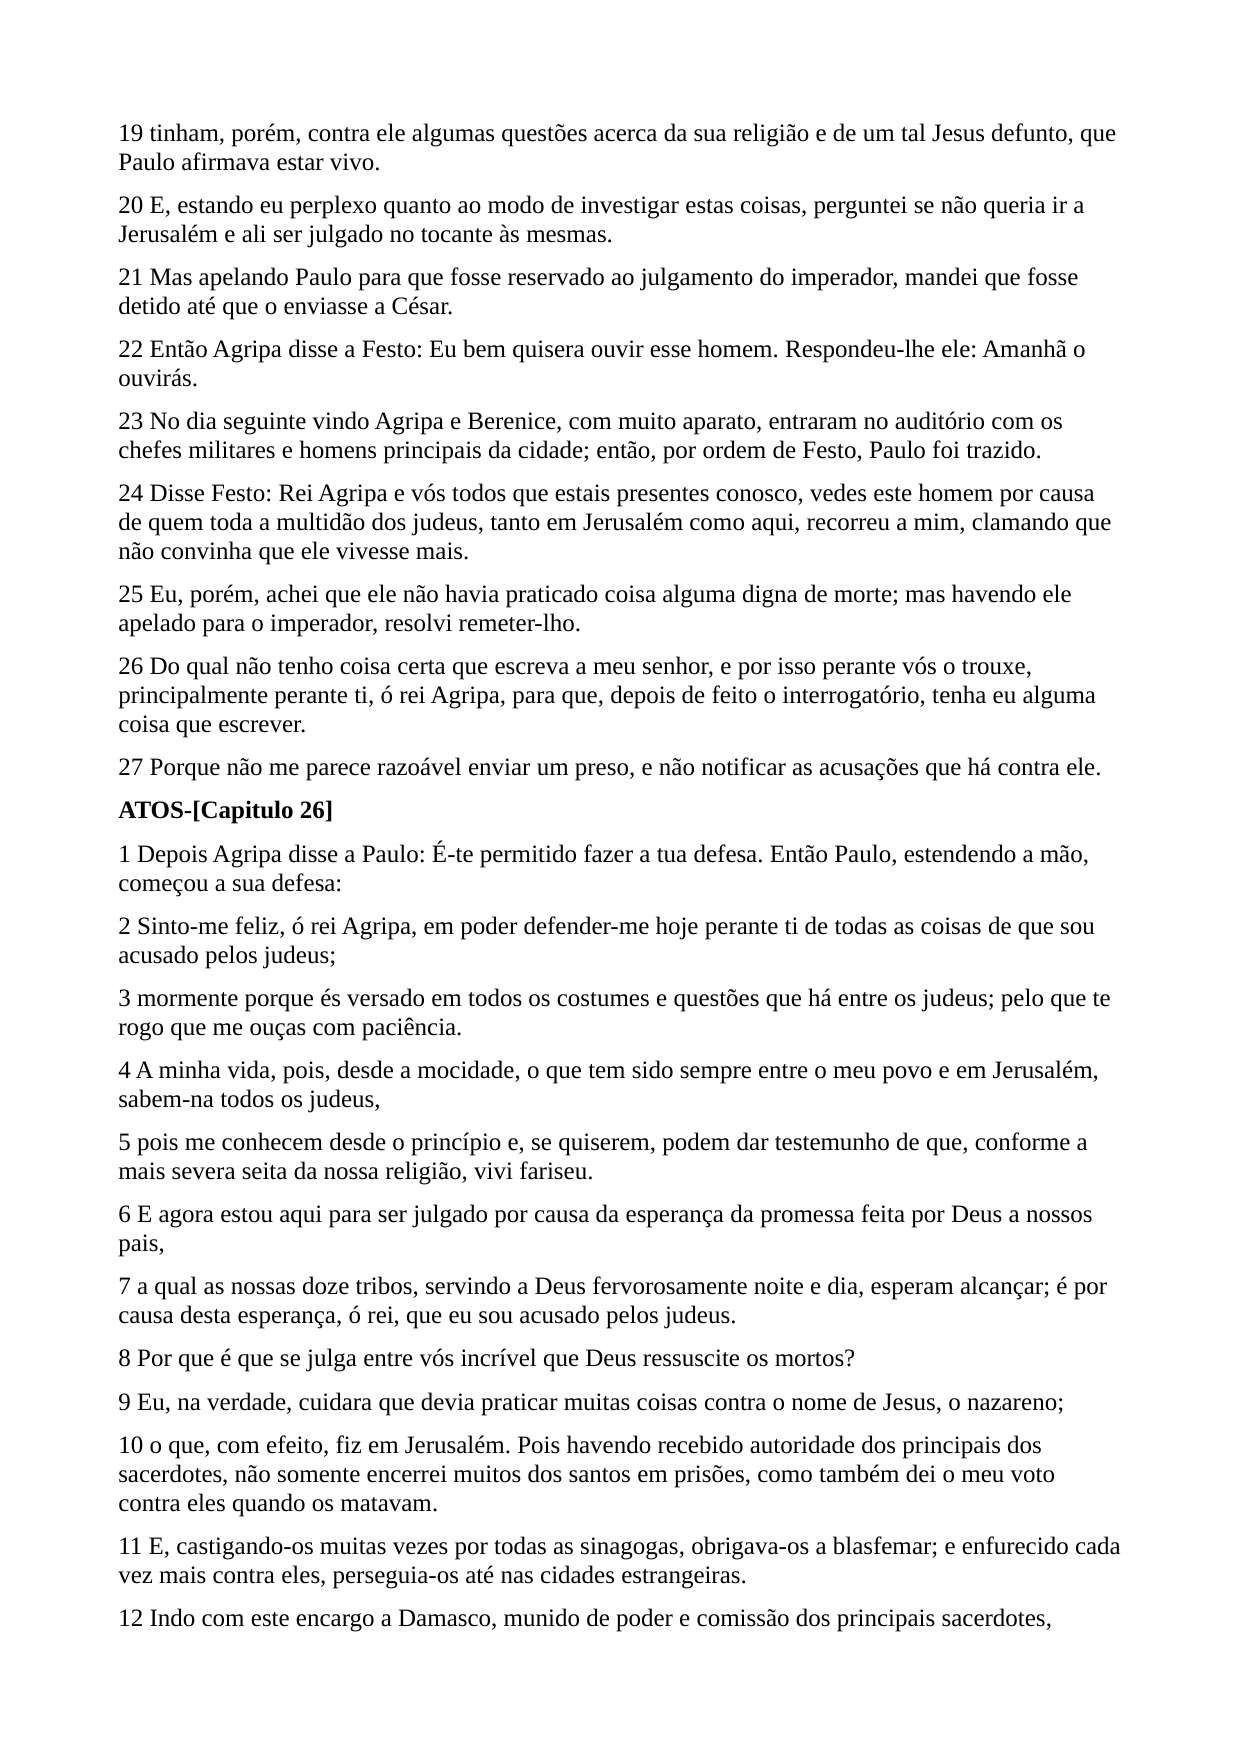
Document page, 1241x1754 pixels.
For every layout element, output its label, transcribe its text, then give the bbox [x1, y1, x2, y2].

text 24 Disse Festo: Rei Agripa e vós todos que estais presentes conosco, vedes este homem por causa de quem toda a multidão dos judeus, tanto em Jerusalém como aqui, recorreu a mim, clamando que não convinha que ele vivesse mais. [118, 478, 1122, 565]
text 22 Então Agripa disse a Festo: Eu bem quisera ouvir esse homem. Respondeu-lhe ele: Amanhã o ouvirás. [118, 334, 1122, 392]
text 1 Depois Agripa disse a Paulo: É-te permitido fazer a tua defesa. Então Paulo, estendendo a mão, começou a sua defesa: [118, 839, 1122, 896]
text 6 E agora estou aqui para ser julgado por causa da esperança da promessa feita por Deus a nossos pais, [118, 1199, 1122, 1257]
text 19 tinham, porém, contra ele algumas questões acerca da sua religião e de um tal Jesus defunto, que Paulo afirmava estar vivo. [118, 118, 1122, 176]
text 12 Indo com este encargo a Damasco, munido de poder e comissão dos principais sacerdotes, [118, 1603, 1122, 1632]
text 26 Do qual não tenho coisa certa que escreva a meu senhor, e por isso perante vós o trouxe, principalmente perante ti, ó rei Agripa, para que, depois de feito o interrogatório, tenha eu alguma coisa que escrever. [118, 651, 1122, 738]
text 20 E, estando eu perplexo quanto ao modo de investigar estas coisas, perguntei se não queria ir a Jerusalém e ali ser julgado no tocante às mesmas. [118, 190, 1122, 248]
text ATOS-[Capitulo 26] [118, 796, 1122, 824]
text 3 mormente porque és versado em todos os costumes e questões que há entre os judeus; pelo que te rogo que me ouças com paciência. [118, 983, 1122, 1041]
text 10 o que, com efeito, fiz em Jerusalém. Pois havendo recebido autoridade dos principais dos sacerdotes, não somente encerrei muitos dos santos em prisões, como também dei o meu voto contra eles quando os matavam. [118, 1430, 1122, 1516]
text 25 Eu, porém, achei que ele não havia praticado coisa alguma digna de morte; mas havendo ele apelado para o imperador, resolvi remeter-lho. [118, 579, 1122, 637]
text 7 a qual as nossas doze tribos, servindo a Deus fervorosamente noite e dia, esperam alcançar; é por causa desta esperança, ó rei, que eu sou acusado pelos judeus. [118, 1271, 1122, 1329]
text 5 pois me conhecem desde o princípio e, se quiserem, podem dar testemunho de que, conforme a mais severa seita da nossa religião, vivi fariseu. [118, 1127, 1122, 1185]
text 4 A minha vida, pois, desde a mocidade, o que tem sido sempre entre o meu povo e em Jerusalém, sabem-na todos os judeus, [118, 1055, 1122, 1113]
text 8 Por que é que se julga entre vós incrível que Deus ressuscite os mortos? [118, 1343, 1122, 1372]
text 23 No dia seguinte vindo Agripa e Berenice, com muito aparato, entraram no auditório com os chefes militares e homens principais da cidade; então, por ordem de Festo, Paulo foi trazido. [118, 406, 1122, 464]
text 2 Sinto-me feliz, ó rei Agripa, em poder defender-me hoje perante ti de todas as coisas de que sou acusado pelos judeus; [118, 911, 1122, 968]
text 11 E, castigando-os muitas vezes por todas as sinagogas, obrigava-os a blasfemar; e enfurecido cada vez mais contra eles, perseguia-os até nas cidades estrangeiras. [118, 1531, 1122, 1588]
text 21 Mas apelando Paulo para que fosse reservado ao julgamento do imperador, mandei que fosse detido até que o enviasse a César. [118, 262, 1122, 320]
text 9 Eu, na verdade, cuidara que devia praticar muitas coisas contra o nome de Jesus, o nazareno; [118, 1387, 1122, 1416]
text 27 Porque não me parece razoável enviar um preso, e não notificar as acusações que há contra ele. [118, 752, 1122, 781]
